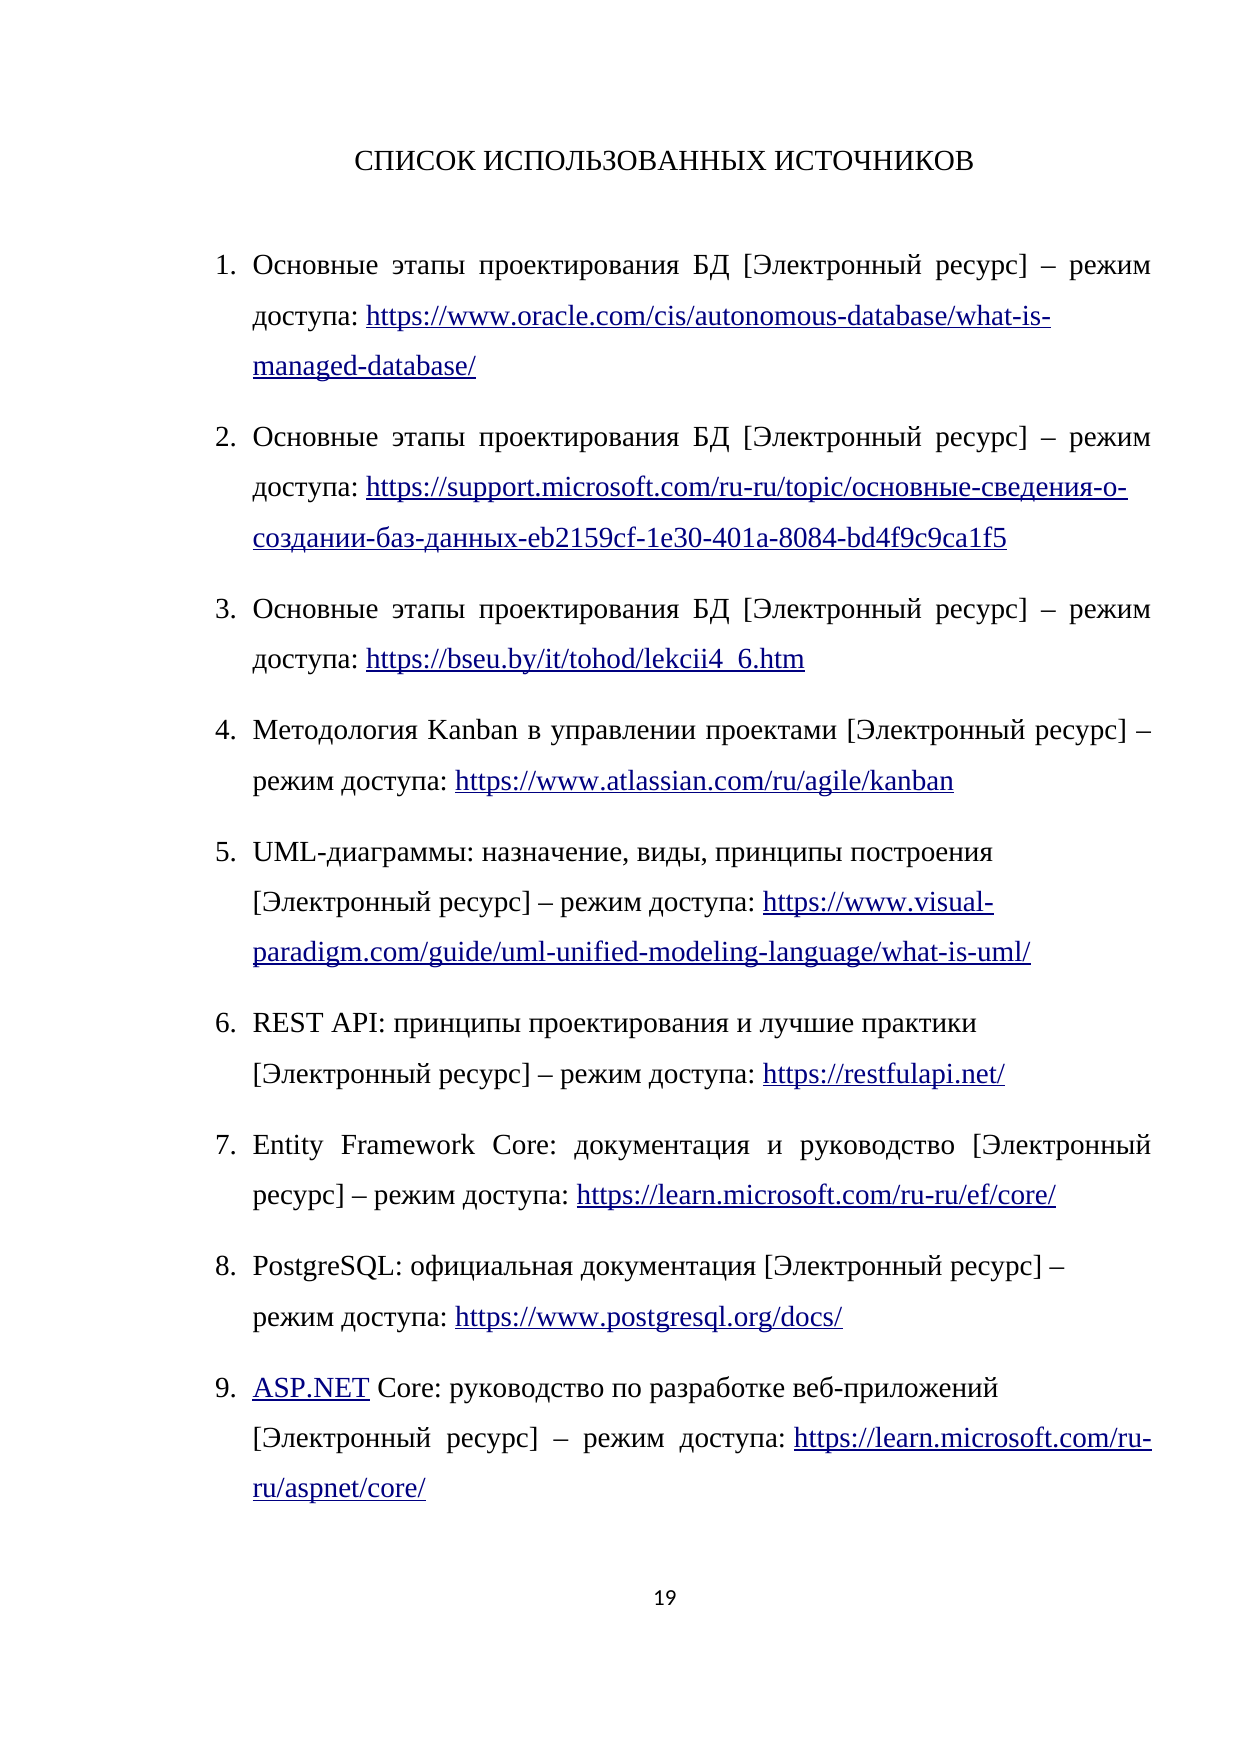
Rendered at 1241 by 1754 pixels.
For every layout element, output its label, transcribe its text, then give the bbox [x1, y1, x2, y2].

subtitle СПИСОК ИСПОЛЬЗОВАННЫХ ИСТОЧНИКОВ [177, 143, 1152, 177]
list Entity Framework Core: документация и руководство [Электронный ресурс] – режим доступа: https://learn.microsoft.com/ru-ru/ef/core/ [215, 1127, 1152, 1211]
list REST API: принципы проектирования и лучшие практики [Электронный ресурс] – режим доступа: https://restfulapi.net/ [215, 1006, 1152, 1089]
list UML-диаграммы: назначение, виды, принципы построения [Электронный ресурс] – режим доступа: https://www.visual-paradigm.com/guide/uml-unified-modeling-language/what-is-uml/ [215, 834, 1152, 968]
list Основные этапы проектирования БД [Электронный ресурс] – режим доступа: https://support.microsoft.com/ru-ru/topic/основные-сведения-о-создании-баз-данных-eb2159cf-1e30-401a-8084-bd4f9c9ca1f5 [215, 419, 1152, 553]
list PostgreSQL: официальная документация [Электронный ресурс] – режим доступа: https://www.postgresql.org/docs/ [215, 1248, 1152, 1332]
list Основные этапы проектирования БД [Электронный ресурс] – режим доступа: https://bseu.by/it/tohod/lekcii4_6.htm [215, 591, 1152, 675]
list Методология Kanban в управлении проектами [Электронный ресурс] – режим доступа: https://www.atlassian.com/ru/agile/kanban [215, 712, 1152, 796]
list Основные этапы проектирования БД [Электронный ресурс] – режим доступа: https://www.oracle.com/cis/autonomous-database/what-is-managed-database/ [215, 247, 1152, 381]
list ASP.NET Core: руководство по разработке веб-приложений [Электронный ресурс] – режим доступа: https://learn.microsoft.com/ru-ru/aspnet/core/ [215, 1370, 1152, 1504]
